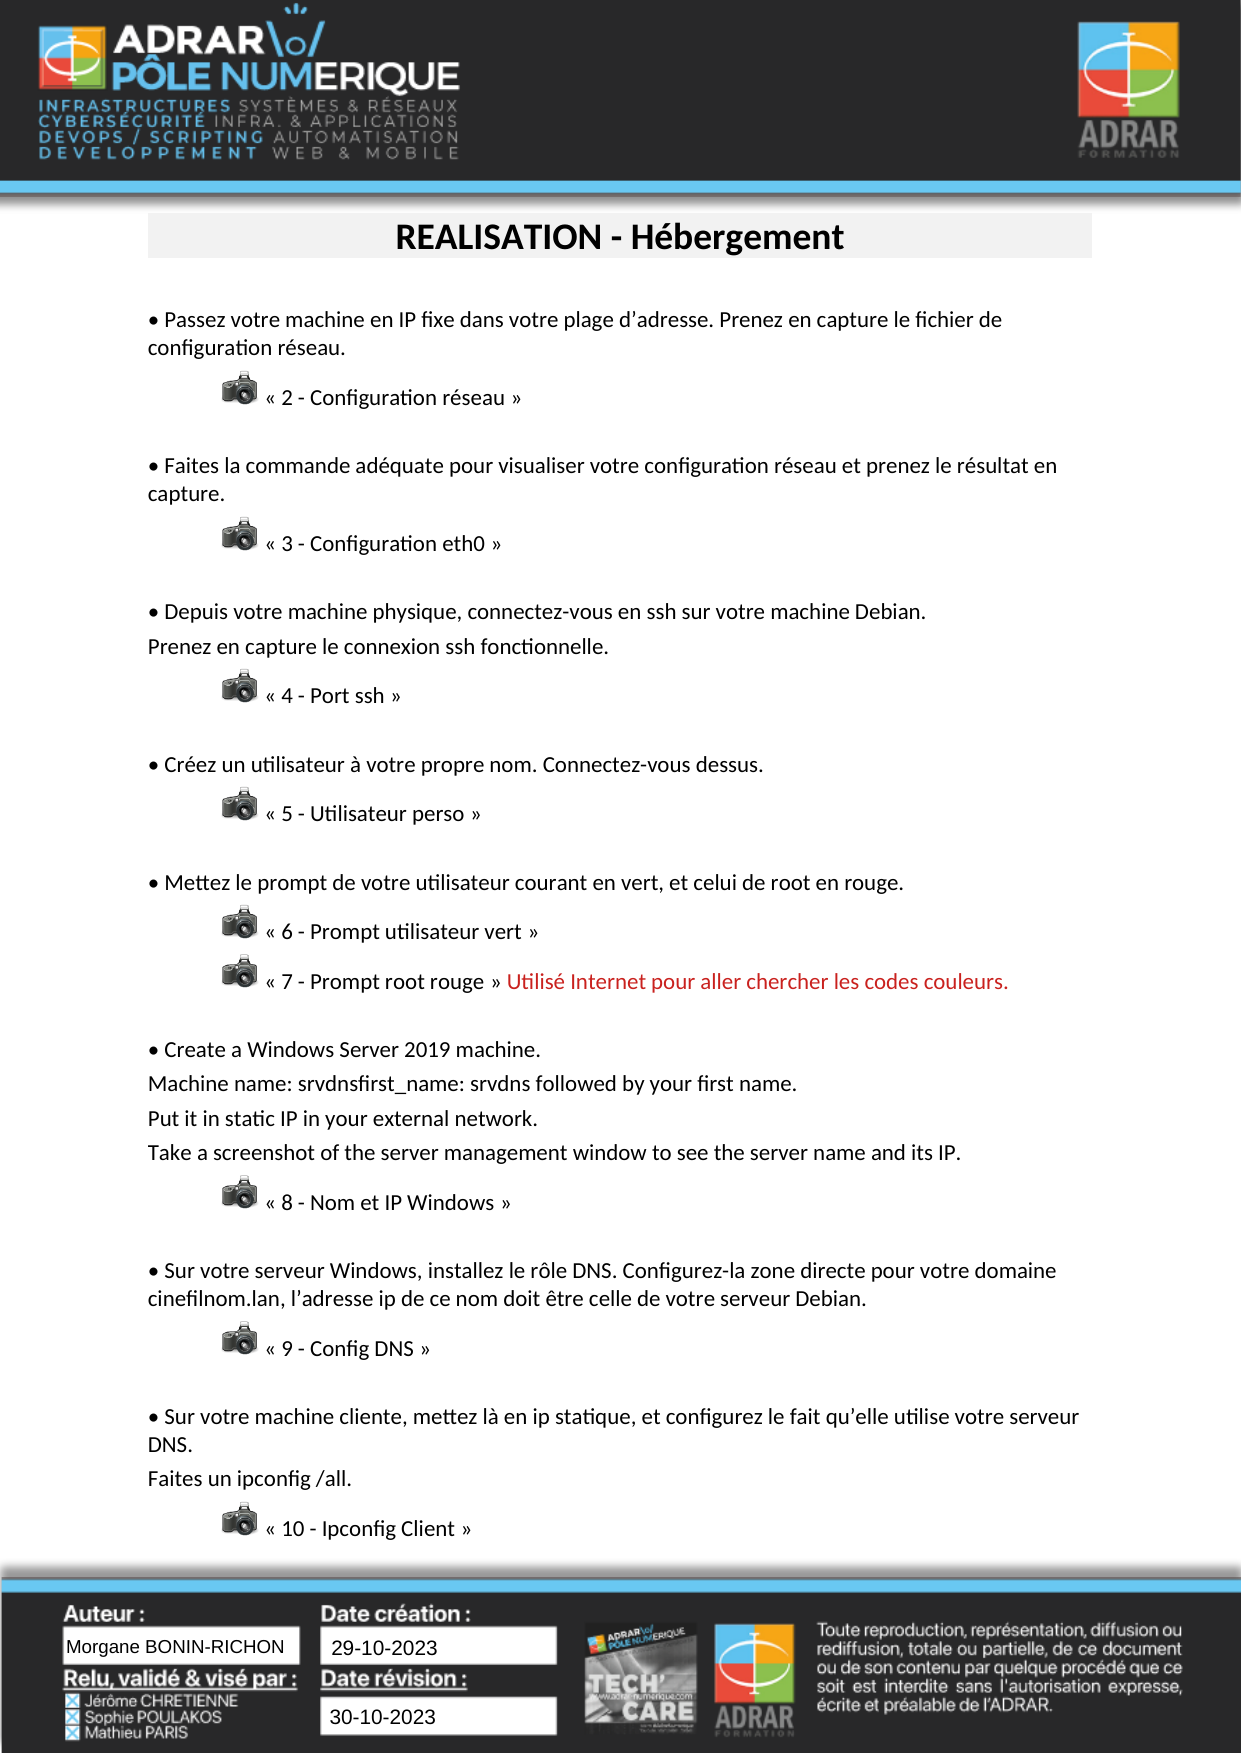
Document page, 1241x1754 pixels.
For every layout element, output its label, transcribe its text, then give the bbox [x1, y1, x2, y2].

picture [221, 1318, 259, 1356]
text Machine name: srvdnsfirst_name: srvdns followed by your first name. [148, 1069, 1092, 1098]
text • Sur votre machine cliente, mettez là en ip statique, et configurez le fait qu’elle utilise votre serveur DNS. [148, 1402, 1092, 1458]
text « 7 - Prompt root rouge » Utilisé Internet pour aller chercher les codes couleurs. [148, 952, 1092, 995]
text « 2 - Configuration réseau » [148, 368, 1092, 411]
text Faites un ipconfig /all. [148, 1464, 1092, 1492]
text « 4 - Port ssh » [148, 666, 1092, 709]
picture [221, 513, 259, 552]
text • Create a Windows Server 2019 machine. [148, 1035, 1092, 1063]
picture [221, 902, 259, 940]
picture [0, 0, 1241, 6]
text • Créez un utilisateur à votre propre nom. Connectez-vous dessus. [148, 750, 1092, 778]
text • Mettez le prompt de votre utilisateur courant en vert, et celui de root en rouge. [148, 868, 1092, 896]
picture [221, 1172, 259, 1210]
text « 9 - Config DNS » [148, 1318, 1092, 1362]
picture [221, 951, 259, 989]
text • Faites la commande adéquate pour visualiser votre configuration réseau et prenez le résultat en capture. [148, 451, 1092, 507]
text « 6 - Prompt utilisateur vert » [148, 902, 1092, 945]
text • Passez votre machine en IP fixe dans votre plage d’adresse. Prenez en capture le fichier de configuration réseau. [148, 305, 1092, 361]
picture [221, 367, 259, 406]
text Put it in static IP in your external network. [148, 1104, 1092, 1132]
text Take a screenshot of the server management window to see the server name and its IP. [148, 1138, 1092, 1166]
picture [1, 1746, 1235, 1753]
picture [221, 1498, 259, 1537]
picture [221, 784, 259, 822]
picture [221, 666, 259, 704]
text • Sur votre serveur Windows, installez le rôle DNS. Configurez-la zone directe pour votre domaine cinefilnom.lan, l’adresse ip de ce nom doit être celle de votre serveur Debian. [148, 1256, 1092, 1312]
text « 5 - Utilisateur perso » [148, 784, 1092, 827]
text Prenez en capture le connexion ssh fonctionnelle. [148, 632, 1092, 660]
text • Depuis votre machine physique, connectez-vous en ssh sur votre machine Debian. [148, 597, 1092, 626]
text « 3 - Configuration eth0 » [148, 514, 1092, 557]
text « 10 - Ipconfig Client » [148, 1499, 1092, 1542]
text « 8 - Nom et IP Windows » [148, 1172, 1092, 1216]
